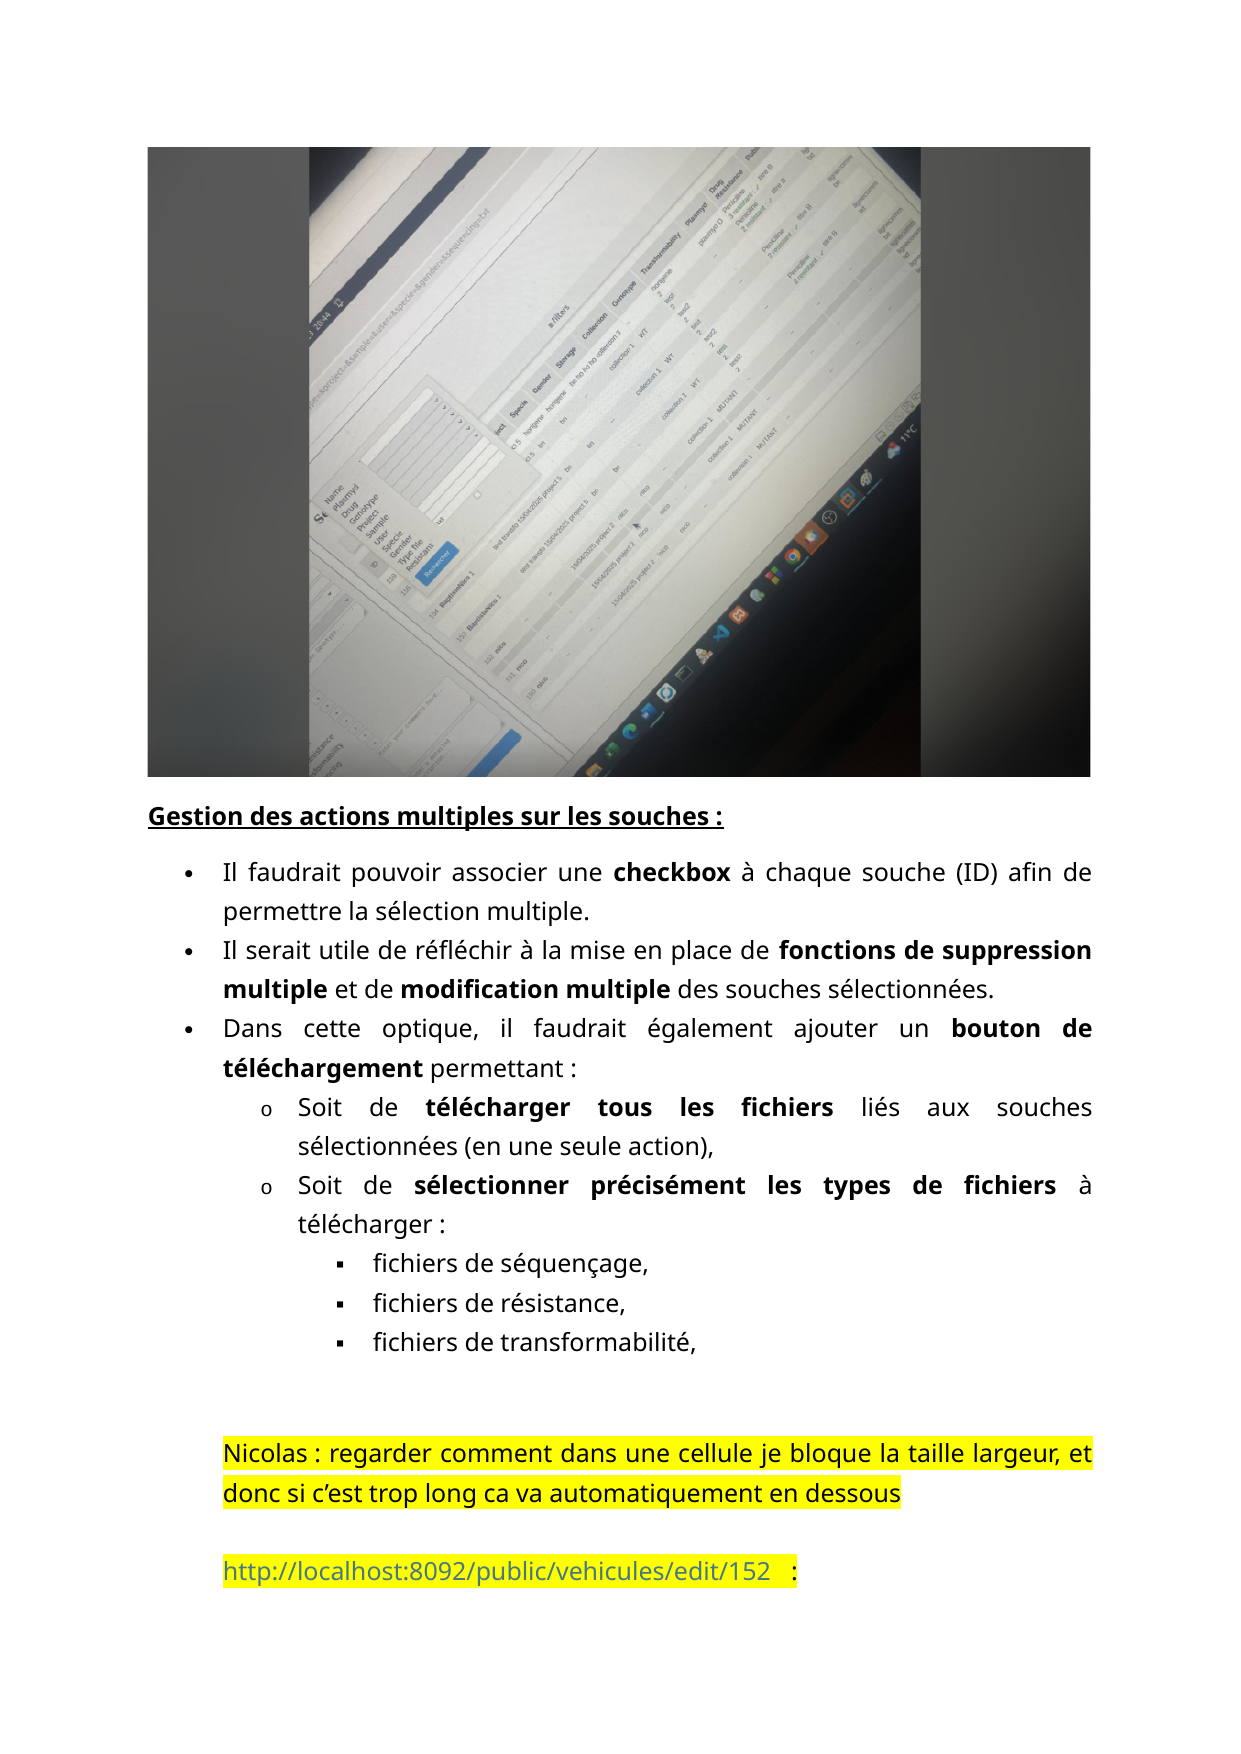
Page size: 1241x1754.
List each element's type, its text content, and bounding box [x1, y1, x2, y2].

list fichiers de séquençage, [335, 1246, 1093, 1280]
list fichiers de résistance, [335, 1285, 1093, 1319]
picture [147, 147, 1091, 777]
list Soit de sélectionner précisément les types de fichiers à télécharger : [260, 1168, 1093, 1241]
list Dans cette optique, il faudrait également ajouter un bouton de téléchargement permettant : [185, 1011, 1093, 1084]
list http://localhost:8092/public/vehicules/edit/152 : [223, 1554, 1093, 1588]
list Il faudrait pouvoir associer une checkbox à chaque souche (ID) afin de permettre la sélection multiple. [185, 854, 1093, 928]
list Il serait utile de réfléchir à la mise en place de fonctions de suppression multiple et de modification multiple des souches sélectionnées. [185, 933, 1093, 1006]
text Gestion des actions multiples sur les souches : [148, 799, 1093, 833]
list fichiers de transformabilité, [335, 1324, 1093, 1358]
list Nicolas : regarder comment dans une cellule je bloque la taille largeur, et donc si c’est trop long ca va automatiquement en dessous [223, 1436, 1093, 1509]
list Soit de télécharger tous les fichiers liés aux souches sélectionnées (en une seule action), [260, 1089, 1093, 1163]
